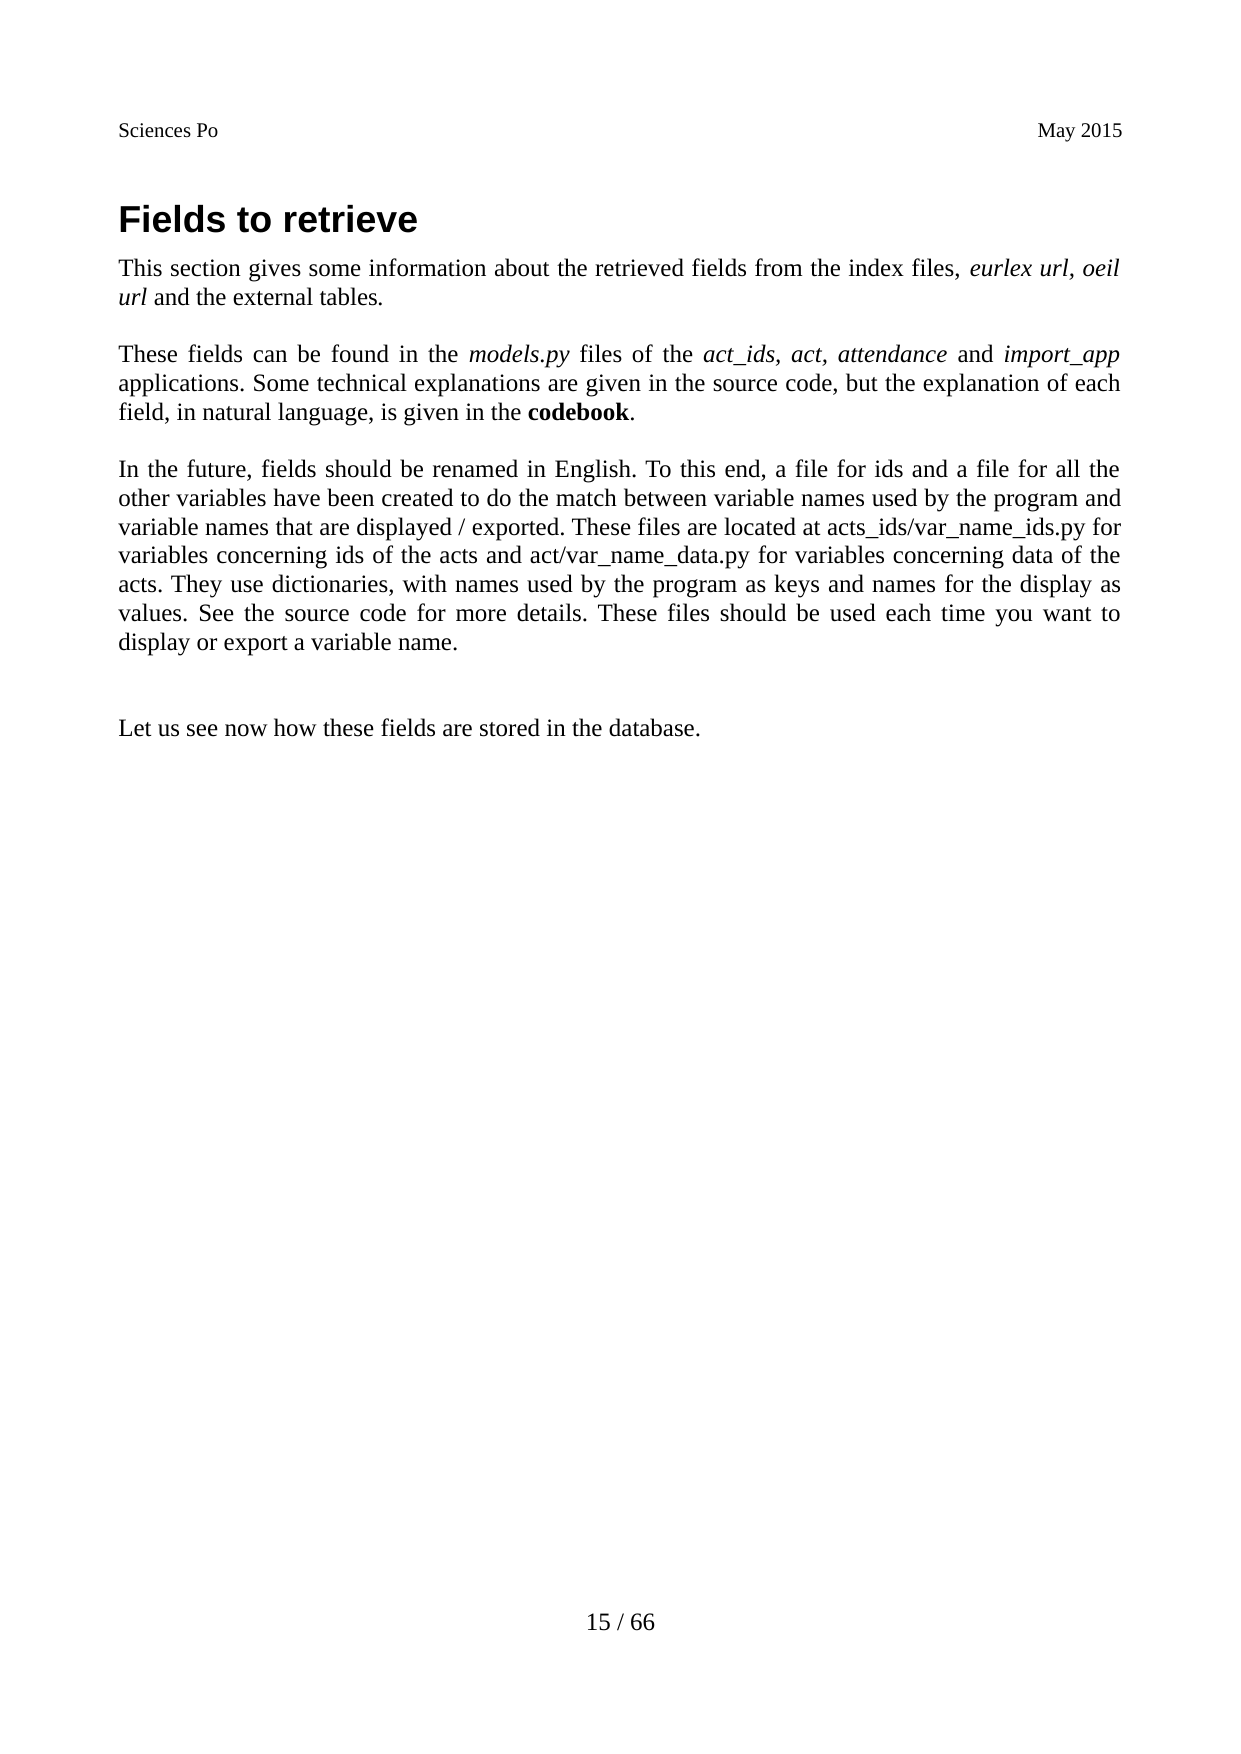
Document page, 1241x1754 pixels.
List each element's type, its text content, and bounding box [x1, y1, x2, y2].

text Let us see now how these fields are stored in the database. [118, 713, 1122, 742]
subtitle Fields to retrieve [118, 197, 1122, 240]
text This section gives some information about the retrieved fields from the index files, eurlex url, oeil url and the external tables. [118, 253, 1122, 310]
text In the future, fields should be renamed in English. To this end, a file for ids and a file for all the other variables have been created to do the match between variable names used by the program and variable names that are displayed / exported. These files are located at acts_ids/var_name_ids.py for variables concerning ids of the acts and act/var_name_data.py for variables concerning data of the acts. They use dictionaries, with names used by the program as keys and names for the display as values. See the source code for more details. These files should be used each time you want to display or export a variable name. [118, 454, 1122, 655]
text These fields can be found in the models.py files of the act_ids, act, attendance and import_app applications. Some technical explanations are given in the source code, but the explanation of each field, in natural language, is given in the codebook. [118, 339, 1122, 425]
